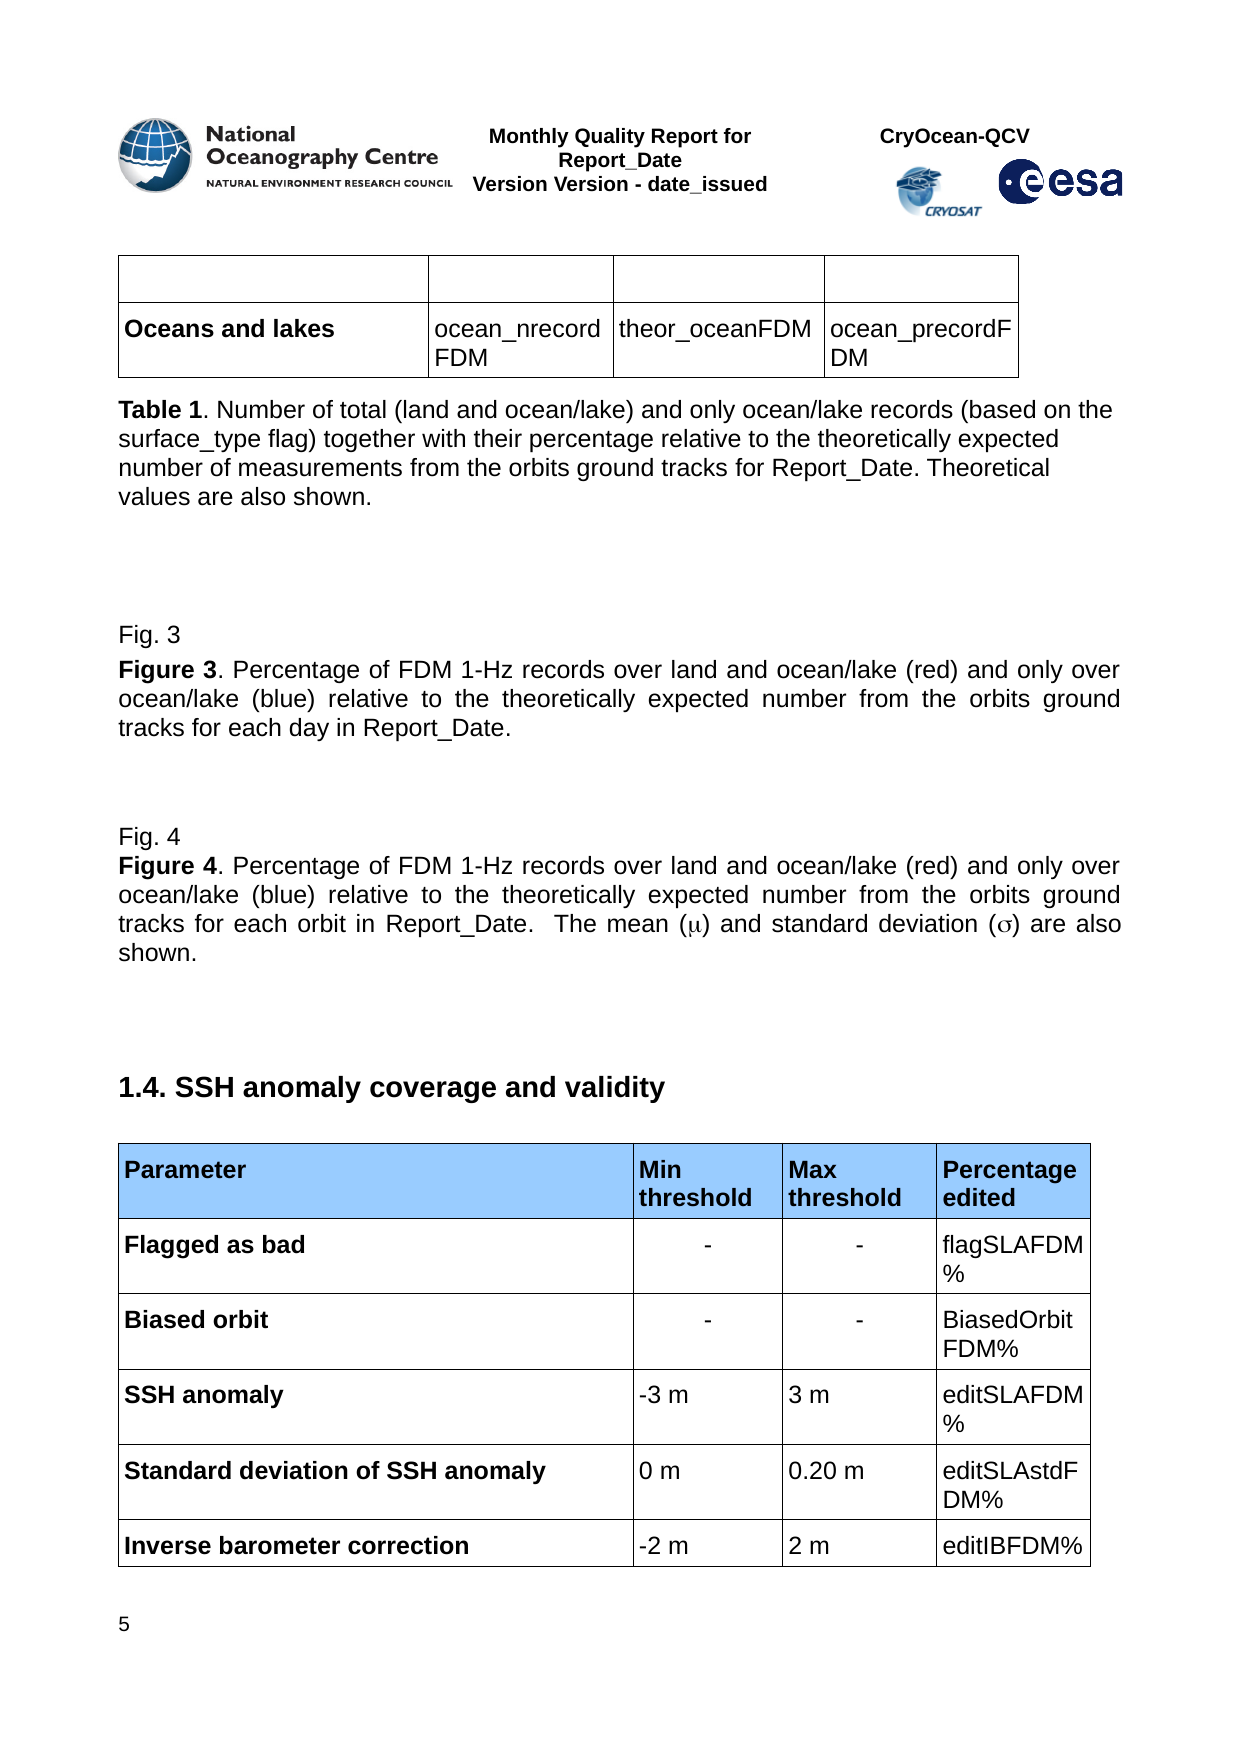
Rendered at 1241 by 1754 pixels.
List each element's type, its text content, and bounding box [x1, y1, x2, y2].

text Table 1. Number of total (land and ocean/lake) and only ocean/lake records (based on the surface_type flag) together with their percentage relative to the theoretically expected number of measurements from the orbits ground tracks for Report_Date. Theoretical values are also shown. [118, 395, 1122, 510]
table_cell -2 m [634, 1520, 782, 1566]
table_cell total_nrecordFDM [429, 256, 613, 302]
table_cell - [783, 1219, 936, 1293]
table_cell theor_oceanFDM [614, 303, 824, 377]
picture [118, 118, 453, 193]
table_cell editSLAstdFDM% [937, 1445, 1090, 1519]
table_cell - [783, 1294, 936, 1368]
table_cell editIBFDM% [937, 1520, 1090, 1566]
table_cell - [634, 1219, 782, 1293]
table_cell [119, 256, 428, 302]
table_header Min threshold [634, 1144, 782, 1218]
table_cell Standard deviation of SSH anomaly [119, 1445, 633, 1519]
table_cell 2 m [783, 1520, 936, 1566]
table_cell 3 m [783, 1370, 936, 1444]
table_cell 0.20 m [783, 1445, 936, 1519]
picture [876, 159, 1123, 224]
table_header Max threshold [783, 1144, 936, 1218]
table_header Percentage edited [937, 1144, 1090, 1218]
table_cell total_precordFDM [825, 256, 1018, 302]
table_cell editSLAFDM% [937, 1370, 1090, 1444]
table_cell Flagged as bad [119, 1219, 633, 1293]
table_cell 0 m [634, 1445, 782, 1519]
table_cell BiasedOrbitFDM% [937, 1294, 1090, 1368]
table_cell - [634, 1294, 782, 1368]
table_cell flagSLAFDM% [937, 1219, 1090, 1293]
table_cell Oceans and lakes [119, 303, 428, 377]
text Figure 3. Percentage of FDM 1-Hz records over land and ocean/lake (red) and only over ocean/lake (blue) relative to the theoretically expected number from the orbits ground tracks for each day in Report_Date. [118, 655, 1122, 741]
table_cell SSH anomaly [119, 1370, 633, 1444]
text Fig. 3 [118, 620, 1122, 649]
table_cell Biased orbit [119, 1294, 633, 1368]
table_cell -3 m [634, 1370, 782, 1444]
table_cell ocean_precordFDM [825, 303, 1018, 377]
text 1.4. SSH anomaly coverage and validity [118, 1070, 1122, 1104]
text Fig. 4 [118, 822, 1122, 851]
table_cell [614, 256, 824, 302]
table_cell Inverse barometer correction [119, 1520, 633, 1566]
text Figure 4. Percentage of FDM 1-Hz records over land and ocean/lake (red) and only over ocean/lake (blue) relative to the theoretically expected number from the orbits ground tracks for each orbit in Report_Date. The mean (μ) and standard deviation (σ) are also shown. [118, 851, 1122, 966]
table_cell ocean_nrecordFDM [429, 303, 613, 377]
